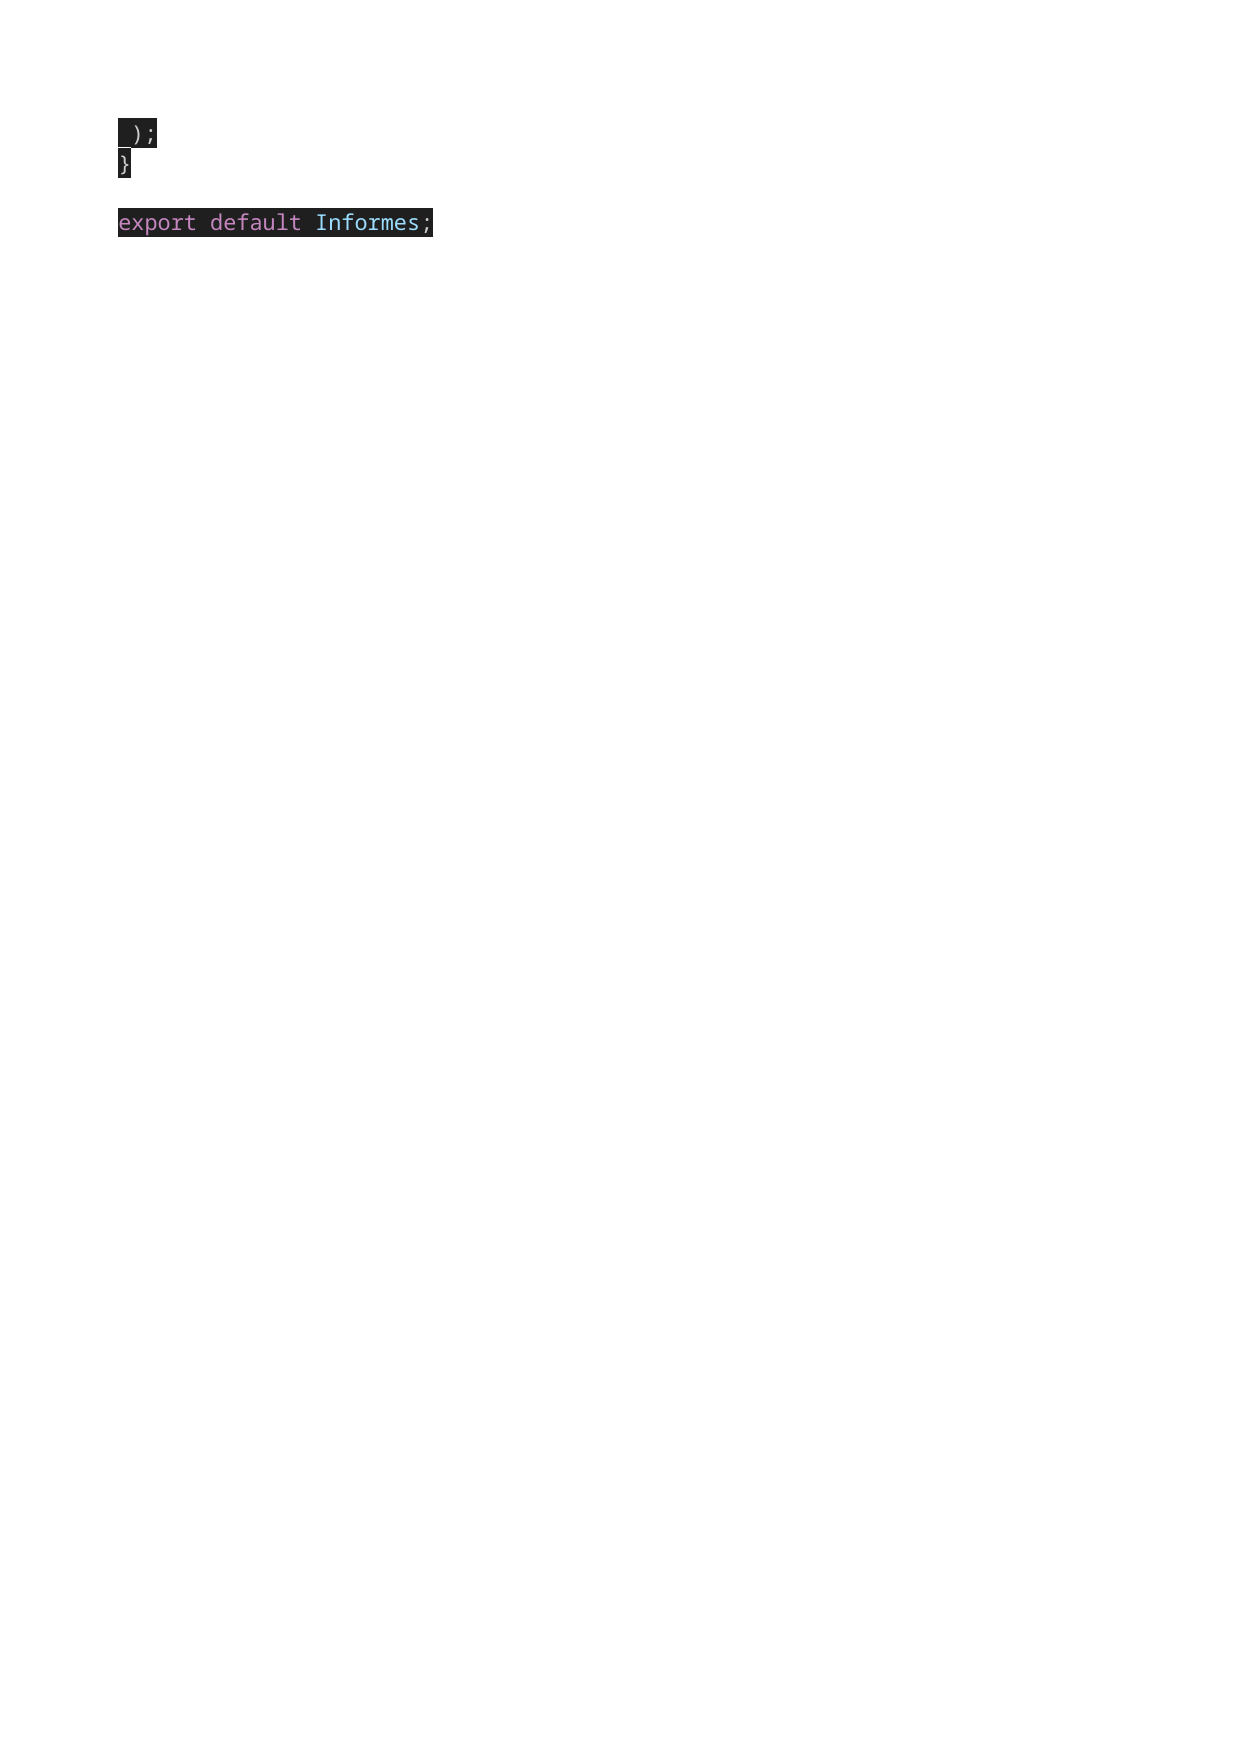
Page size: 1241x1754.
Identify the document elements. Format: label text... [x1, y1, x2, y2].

text export default Informes; [118, 207, 1122, 237]
text } [118, 148, 1122, 178]
text ); [118, 118, 1122, 148]
